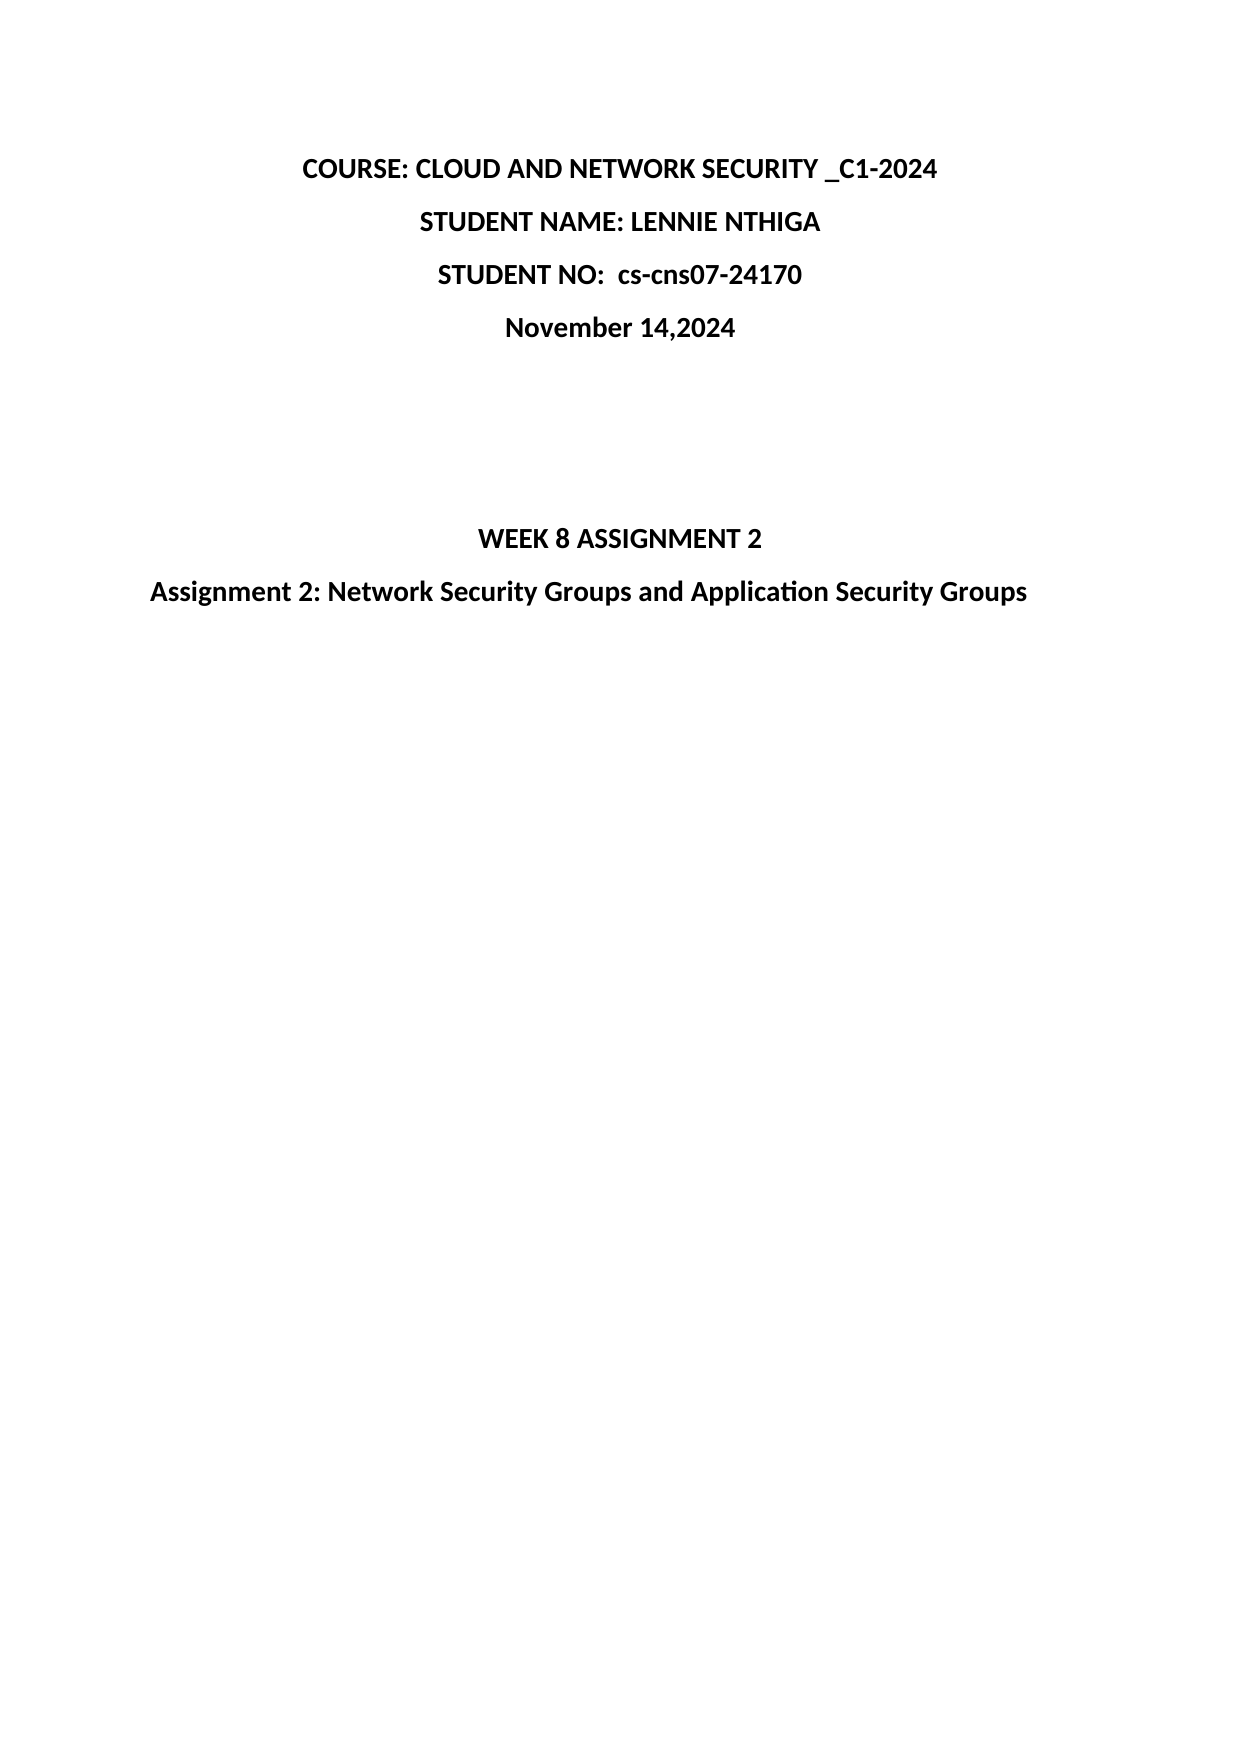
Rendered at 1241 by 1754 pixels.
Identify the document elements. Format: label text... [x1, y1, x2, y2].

text Assignment 2: Network Security Groups and Application Security Groups [150, 573, 1090, 609]
text WEEK 8 ASSIGNMENT 2 [150, 520, 1090, 556]
text STUDENT NO: cs-cns07-24170 [150, 256, 1090, 291]
text STUDENT NAME: LENNIE NTHIGA [150, 203, 1090, 238]
text November 14,2024 [150, 309, 1090, 344]
text COURSE: CLOUD AND NETWORK SECURITY _C1-2024 [150, 150, 1090, 186]
